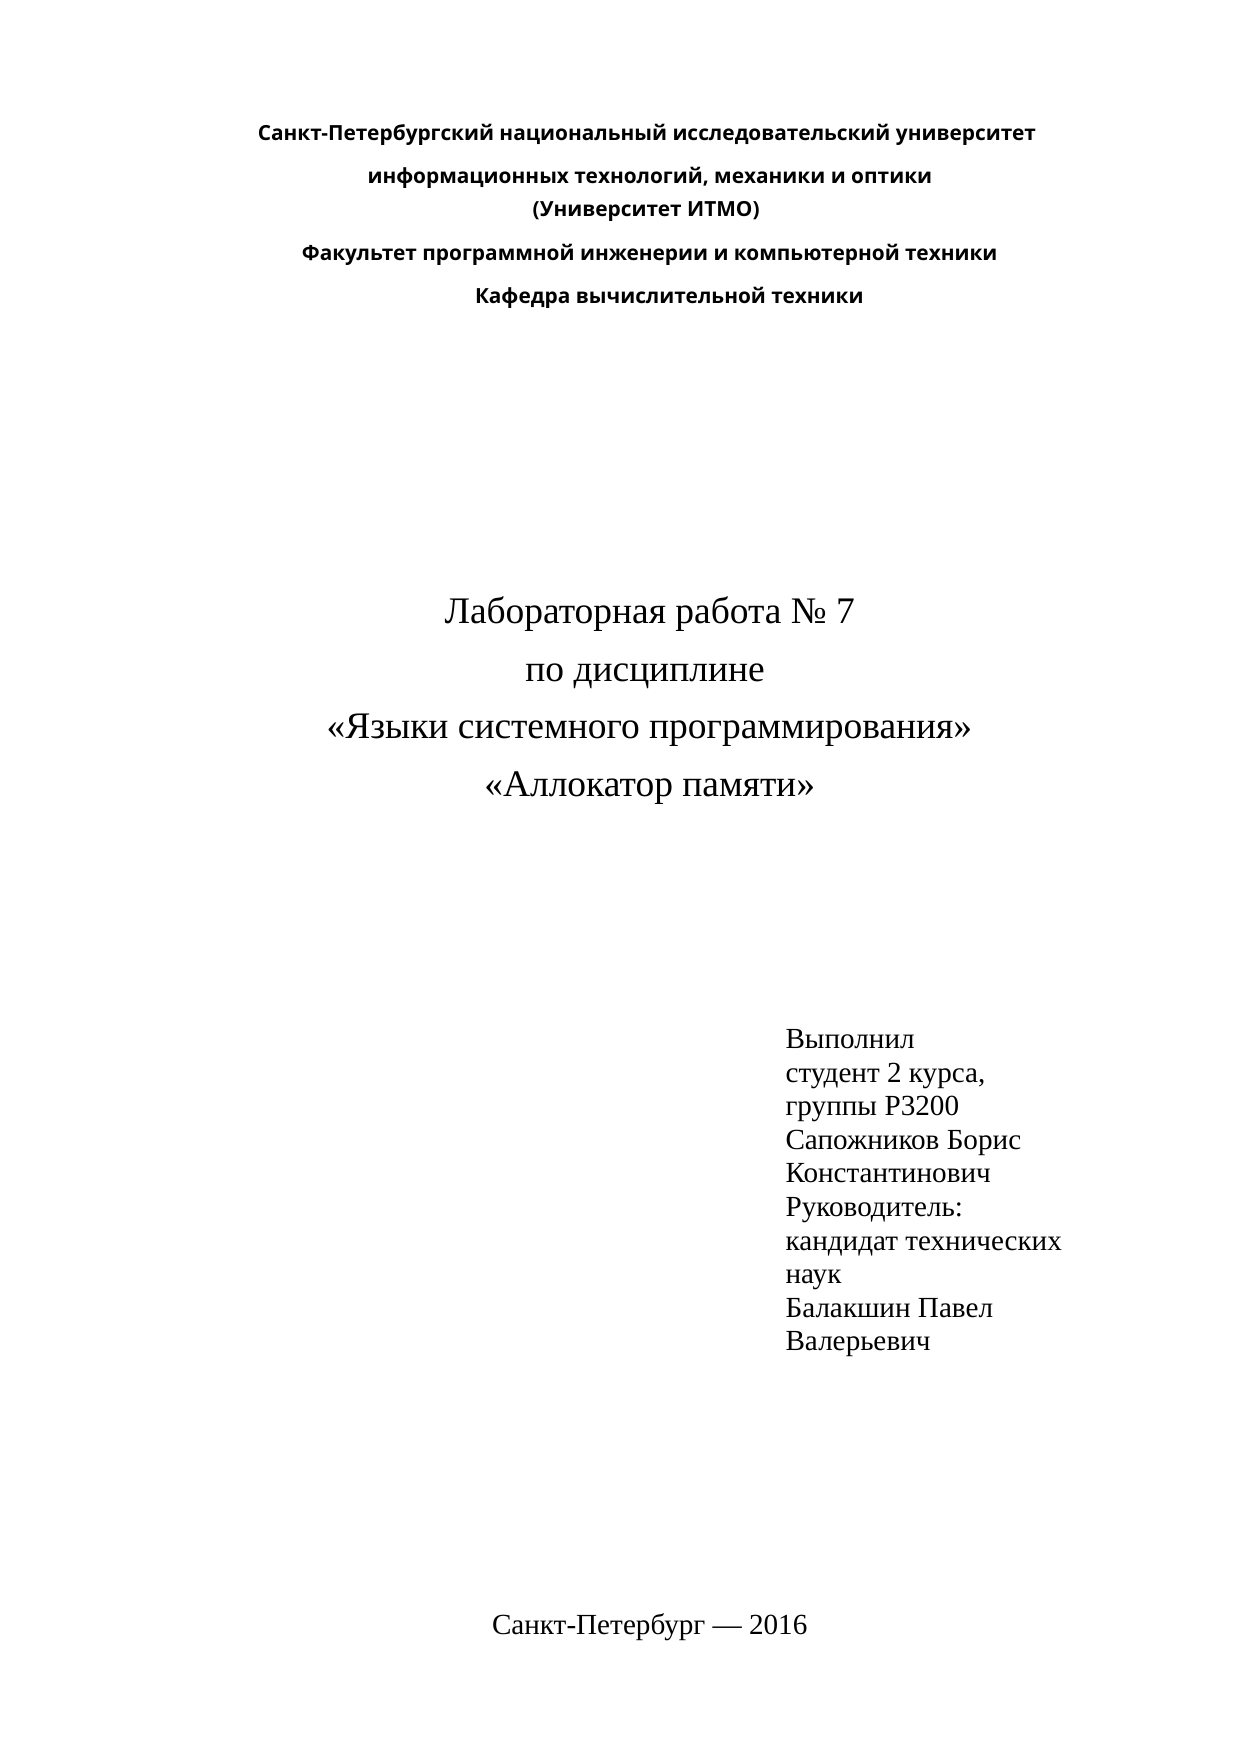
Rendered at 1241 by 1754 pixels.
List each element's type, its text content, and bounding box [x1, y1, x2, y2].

text «Языки системного программирования» [118, 704, 1181, 747]
text Факультет программной инженерии и компьютерной техники [118, 238, 1181, 266]
text Руководитель: [785, 1189, 1081, 1223]
text Выполнил студент 2 курса, группы P3200 Cапожников Борис Константинович [785, 1021, 1081, 1189]
text по дисциплине [118, 646, 1181, 689]
text Санкт-Петербургский национальный исследовательский университет [118, 118, 1181, 147]
text «Аллокатор памяти» [118, 762, 1181, 805]
text кандидат технических наук Балакшин Павел Валерьевич [785, 1223, 1081, 1357]
text Санкт-Петербург — 2016 [118, 1607, 1181, 1641]
text Кафедра вычислительной техники [157, 281, 1181, 309]
text Лабораторная работа № 7 [118, 588, 1181, 632]
text информационных технологий, механики и оптики (Университет ИТМО) [118, 161, 1181, 223]
